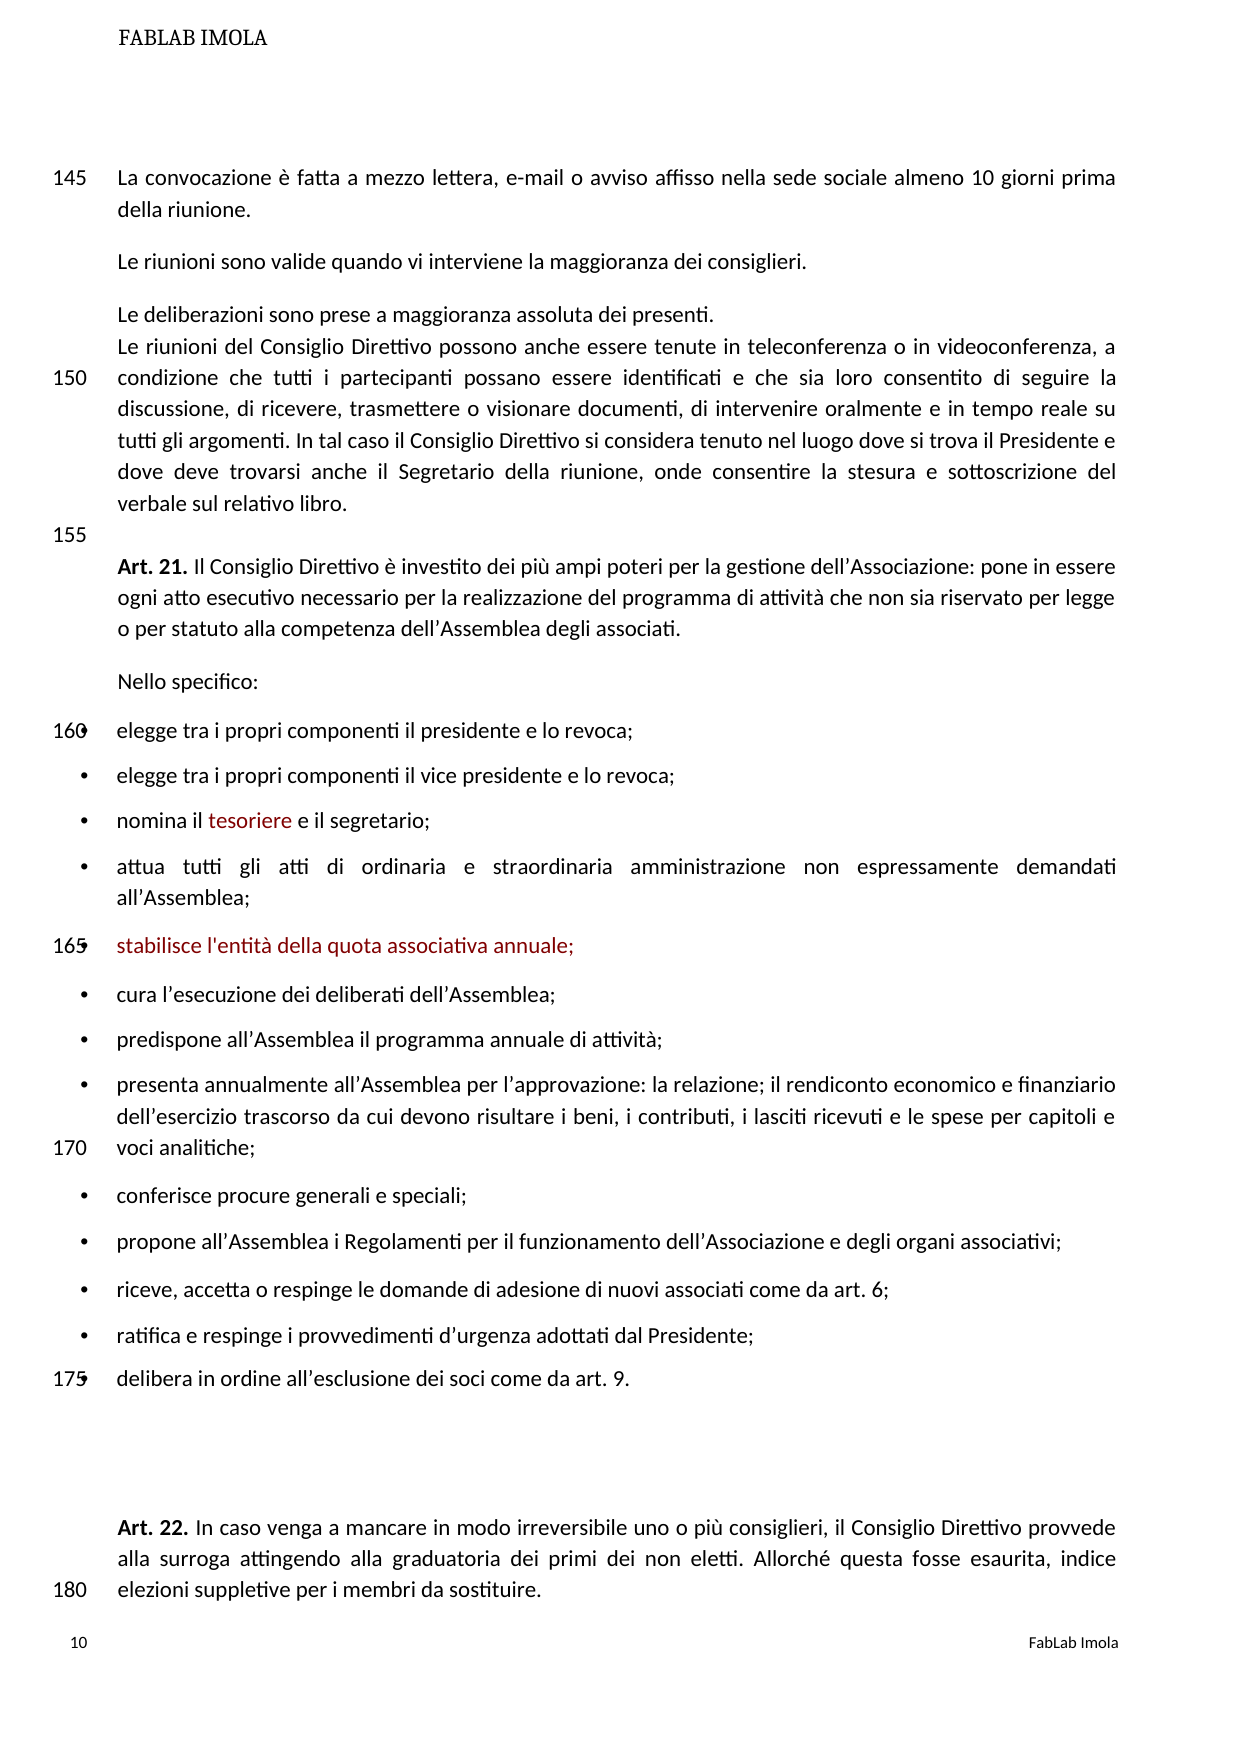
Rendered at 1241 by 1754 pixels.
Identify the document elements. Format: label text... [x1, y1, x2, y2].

text Art. 22. In caso venga a mancare in modo irreversibile uno o più consiglieri, il Consiglio Direttivo provvede alla surroga attingendo alla graduatoria dei primi dei non eletti. Allorché questa fosse esaurita, indice elezioni suppletive per i membri da sostituire. [117, 1513, 1118, 1603]
list presenta annualmente all’Assemblea per l’approvazione: la relazione; il rendiconto economico e finanziario dell’esercizio trascorso da cui devono risultare i beni, i contributi, i lasciti ricevuti e le spese per capitoli e voci analitiche; [80, 1071, 1118, 1161]
text Le riunioni del Consiglio Direttivo possono anche essere tenute in teleconferenza o in videoconferenza, a condizione che tutti i partecipanti possano essere identificati e che sia loro consentito di seguire la discussione, di ricevere, trasmettere o visionare documenti, di intervenire oralmente e in tempo reale su tutti gli argomenti. In tal caso il Consiglio Direttivo si considera tenuto nel luogo dove si trova il Presidente e dove deve trovarsi anche il Segretario della riunione, onde consentire la stesura e sottoscrizione del verbale sul relativo libro. [117, 332, 1118, 517]
list riceve, accetta o respinge le domande di adesione di nuovi associati come da art. 6; [80, 1275, 1118, 1303]
list cura l’esecuzione dei deliberati dell’Assemblea; [80, 980, 1118, 1008]
list attua tutti gli atti di ordinaria e straordinaria amministrazione non espressamente demandati all’Assemblea; [80, 852, 1118, 912]
text Le riunioni sono valide quando vi interviene la maggioranza dei consiglieri. [117, 247, 1118, 275]
list elegge tra i propri componenti il vice presidente e lo revoca; [80, 761, 1118, 789]
list stabilisce l'entità della quota associativa annuale; [80, 932, 1118, 960]
list predispone all’Assemblea il programma annuale di attività; [80, 1025, 1118, 1053]
list delibera in ordine all’esclusione dei soci come da art. 9. [80, 1364, 1118, 1392]
list ratifica e respinge i provvedimenti d’urgenza adottati dal Presidente; [80, 1321, 1118, 1349]
text La convocazione è fatta a mezzo lettera, e-mail o avviso affisso nella sede sociale almeno 10 giorni prima della riunione. [117, 163, 1118, 223]
list nomina il tesoriere e il segretario; [80, 807, 1118, 835]
list propone all’Assemblea i Regolamenti per il funzionamento dell’Associazione e degli organi associativi; [80, 1227, 1118, 1255]
text Nello specifico: [117, 667, 1118, 695]
list elegge tra i propri componenti il presidente e lo revoca; [80, 716, 1118, 744]
text Art. 21. Il Consiglio Direttivo è investito dei più ampi poteri per la gestione dell’Associazione: pone in essere ogni atto esecutivo necessario per la realizzazione del programma di attività che non sia riservato per legge o per statuto alla competenza dell’Assemblea degli associati. [117, 552, 1118, 642]
text Le deliberazioni sono prese a maggioranza assoluta dei presenti. [117, 300, 1118, 328]
list conferisce procure generali e speciali; [80, 1182, 1118, 1209]
